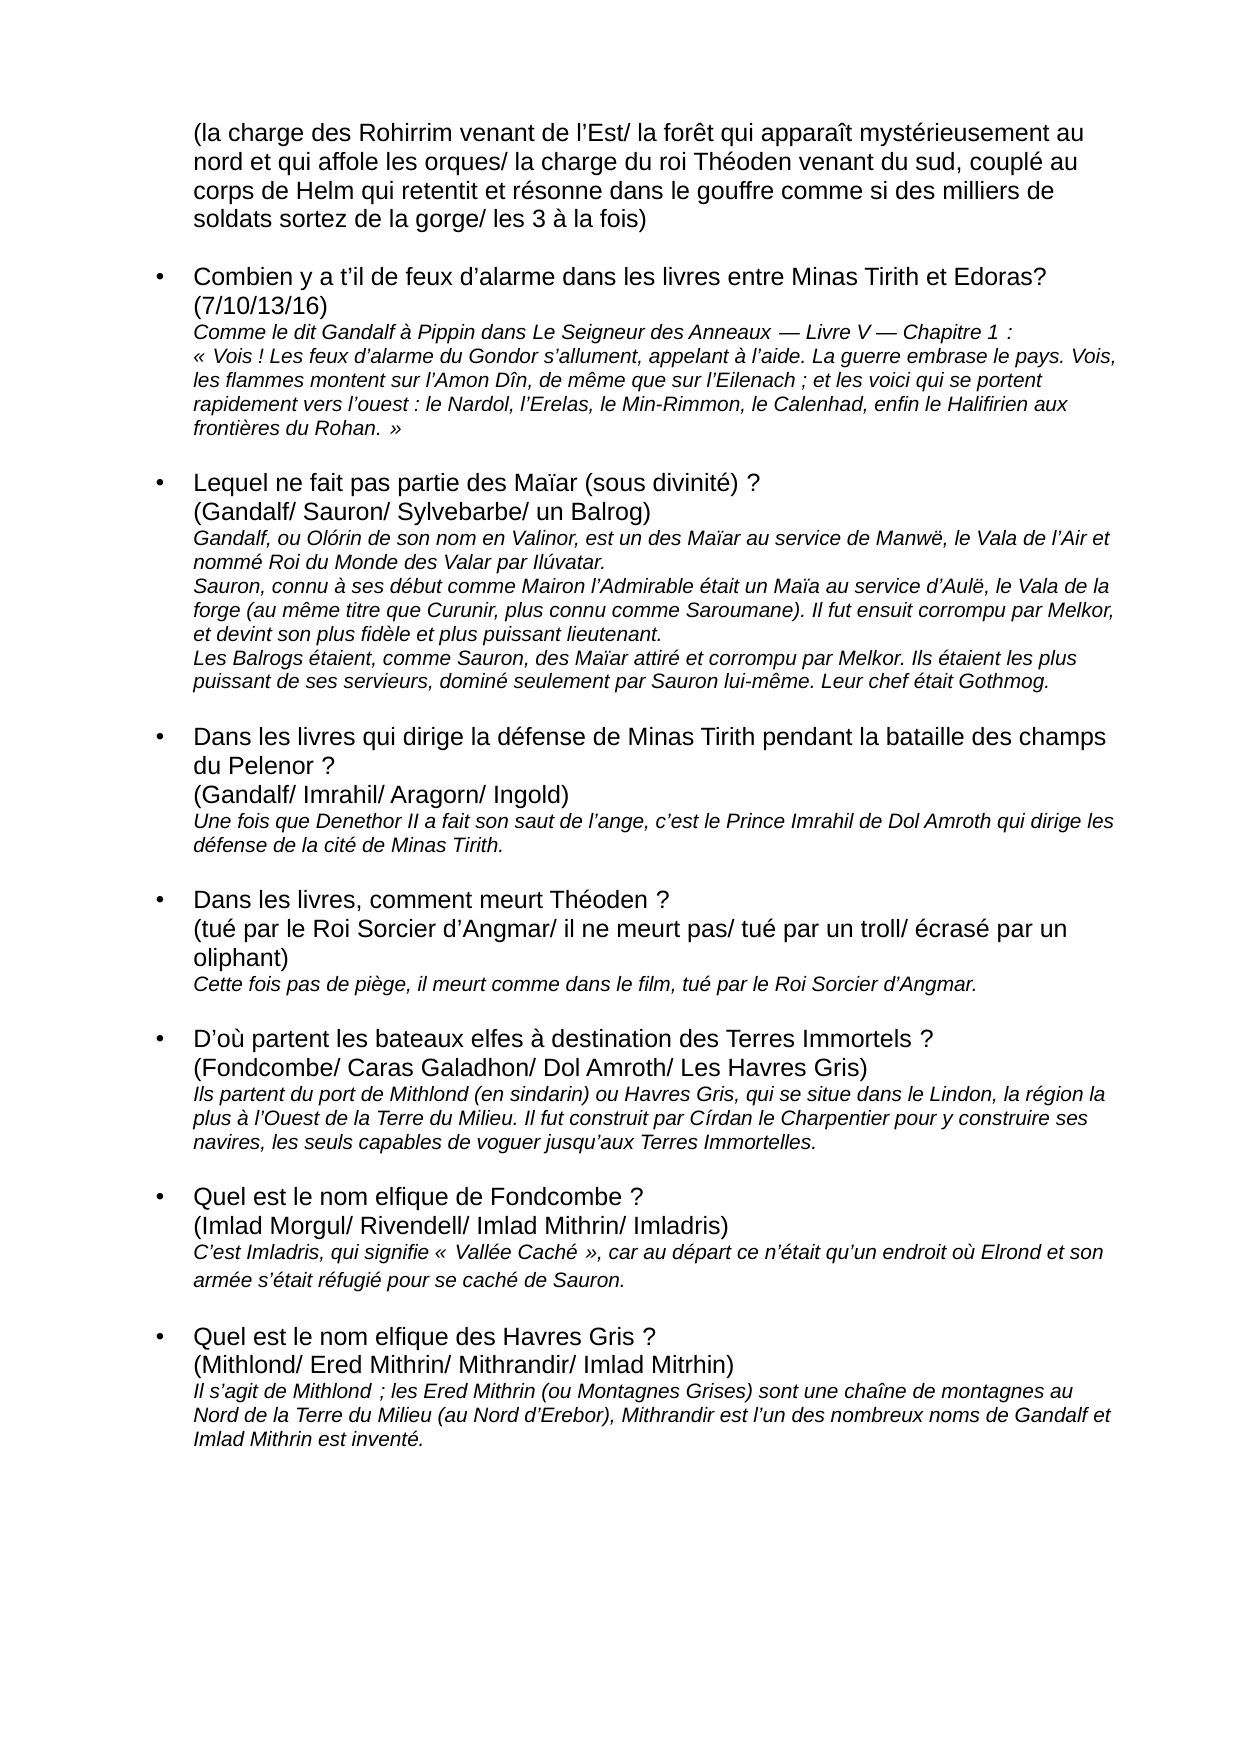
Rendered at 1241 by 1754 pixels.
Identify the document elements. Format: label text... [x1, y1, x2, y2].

list (la charge des Rohirrim venant de l’Est/ la forêt qui apparaît mystérieusement au nord et qui affole les orques/ la charge du roi Théoden venant du sud, couplé au corps de Helm qui retentit et résonne dans le gouffre comme si des milliers de soldats sortez de la gorge/ les 3 à la fois) [156, 118, 1122, 262]
list Quel est le nom elfique des Havres Gris ? [156, 1321, 1122, 1350]
list Lequel ne fait pas partie des Maïar (sous divinité) ? (Gandalf/ Sauron/ Sylvebarbe/ un Balrog) Gandalf, ou Olórin de son nom en Valinor, est un des Maïar au service de Manwë, le Vala de l’Air et nommé Roi du Monde des Valar par Ilúvatar. Sauron, connu à ses début comme Mairon l’Admirable était un Maïa au service d’Aulë, le Vala de la forge (au même titre que Curunir, plus connu comme Saroumane). Il fut ensuit corrompu par Melkor, et devint son plus fidèle et plus puissant lieutenant. Les Balrogs étaient, comme Sauron, des Maïar attiré et corrompu par Melkor. Ils étaient les plus puissant de ses servieurs, dominé seulement par Sauron lui-même. Leur chef était Gothmog. [156, 468, 1122, 722]
list Combien y a t’il de feux d’alarme dans les livres entre Minas Tirith et Edoras? (7/10/13/16) Comme le dit Gandalf à Pippin dans Le Seigneur des Anneaux — Livre V — Chapitre 1 : « Vois ! Les feux d’alarme du Gondor s’allument, appelant à l’aide. La guerre embrase le pays. Vois, les flammes montent sur l’Amon Dîn, de même que sur l’Eilenach ; et les voici qui se portent rapidement vers l’ouest : le Nardol, l’Erelas, le Min-Rimmon, le Calenhad, enfin le Halifirien aux frontières du Rohan. » [156, 262, 1122, 468]
list Dans les livres qui dirige la défense de Minas Tirith pendant la bataille des champs du Pelenor ? (Gandalf/ Imrahil/ Aragorn/ Ingold) Une fois que Denethor II a fait son saut de l’ange, c’est le Prince Imrahil de Dol Amroth qui dirige les défense de la cité de Minas Tirith. [156, 722, 1122, 885]
list (tué par le Roi Sorcier d’Angmar/ il ne meurt pas/ tué par un troll/ écrasé par un oliphant) Cette fois pas de piège, il meurt comme dans le film, tué par le Roi Sorcier d’Angmar. [156, 914, 1122, 1024]
list (Mithlond/ Ered Mithrin/ Mithrandir/ Imlad Mitrhin) Il s’agit de Mithlond ; les Ered Mithrin (ou Montagnes Grises) sont une chaîne de montagnes au Nord de la Terre du Milieu (au Nord d’Erebor), Mithrandir est l’un des nombreux noms de Gandalf et Imlad Mithrin est inventé. [156, 1350, 1122, 1595]
list D’où partent les bateaux elfes à destination des Terres Immortels ? (Fondcombe/ Caras Galadhon/ Dol Amroth/ Les Havres Gris) Ils partent du port de Mithlond (en sindarin) ou Havres Gris, qui se situe dans le Lindon, la région la plus à l’Ouest de la Terre du Milieu. Il fut construit par Círdan le Charpentier pour y construire ses navires, les seuls capables de voguer jusqu’aux Terres Immortelles. [156, 1024, 1122, 1182]
list (Imlad Morgul/ Rivendell/ Imlad Mithrin/ Imladris) C’est Imladris, qui signifie « Vallée Caché », car au départ ce n’était qu’un endroit où Elrond et son armée s’était réfugié pour se caché de Sauron. [156, 1211, 1122, 1321]
list Quel est le nom elfique de Fondcombe ? [156, 1182, 1122, 1211]
list Dans les livres, comment meurt Théoden ? [156, 885, 1122, 914]
